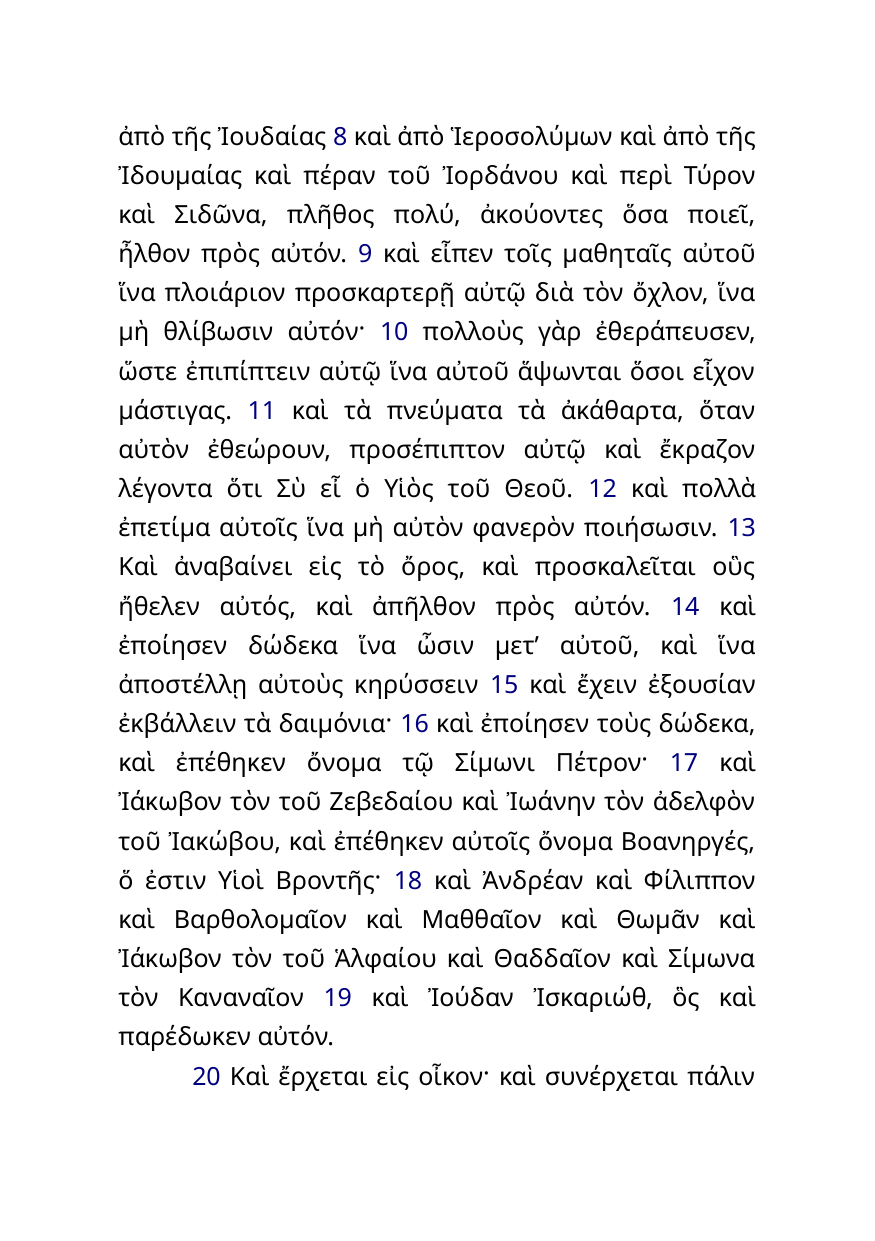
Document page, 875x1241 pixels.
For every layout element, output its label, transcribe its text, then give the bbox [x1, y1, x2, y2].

text 20 Καὶ ἔρχεται εἰς οἶκον· καὶ συνέρχεται πάλιν [118, 1058, 756, 1092]
text ἀπὸ τῆς Ἰουδαίας 8 καὶ ἀπὸ Ἱεροσολύμων καὶ ἀπὸ τῆς Ἰδουμαίας καὶ πέραν τοῦ Ἰορδάνου καὶ περὶ Τύρον καὶ Σιδῶνα, πλῆθος πολύ, ἀκούοντες ὅσα ποιεῖ, ἦλθον πρὸς αὐτόν. 9 καὶ εἶπεν τοῖς μαθηταῖς αὐτοῦ ἵνα πλοιάριον προσκαρτερῇ αὐτῷ διὰ τὸν ὄχλον, ἵνα μὴ θλίβωσιν αὐτόν· 10 πολλοὺς γὰρ ἐθεράπευσεν, ὥστε ἐπιπίπτειν αὐτῷ ἵνα αὐτοῦ ἅψωνται ὅσοι εἶχον μάστιγας. 11 καὶ τὰ πνεύματα τὰ ἀκάθαρτα, ὅταν αὐτὸν ἐθεώρουν, προσέπιπτον αὐτῷ καὶ ἔκραζον λέγοντα ὅτι Σὺ εἶ ὁ Υἱὸς τοῦ Θεοῦ. 12 καὶ πολλὰ ἐπετίμα αὐτοῖς ἵνα μὴ αὐτὸν φανερὸν ποιήσωσιν. 13 Καὶ ἀναβαίνει εἰς τὸ ὄρος, καὶ προσκαλεῖται οὓς ἤθελεν αὐτός, καὶ ἀπῆλθον πρὸς αὐτόν. 14 καὶ ἐποίησεν δώδεκα ἵνα ὦσιν μετ’ αὐτοῦ, καὶ ἵνα ἀποστέλλῃ αὐτοὺς κηρύσσειν 15 καὶ ἔχειν ἐξουσίαν ἐκβάλλειν τὰ δαιμόνια· 16 καὶ ἐποίησεν τοὺς δώδεκα, καὶ ἐπέθηκεν ὄνομα τῷ Σίμωνι Πέτρον· 17 καὶ Ἰάκωβον τὸν τοῦ Ζεβεδαίου καὶ Ἰωάνην τὸν ἀδελφὸν τοῦ Ἰακώβου, καὶ ἐπέθηκεν αὐτοῖς ὄνομα Βοανηργές, ὅ ἐστιν Υἱοὶ Βροντῆς· 18 καὶ Ἀνδρέαν καὶ Φίλιππον καὶ Βαρθολομαῖον καὶ Μαθθαῖον καὶ Θωμᾶν καὶ Ἰάκωβον τὸν τοῦ Ἁλφαίου καὶ Θαδδαῖον καὶ Σίμωνα τὸν Καναναῖον 19 καὶ Ἰούδαν Ἰσκαριώθ, ὃς καὶ παρέδωκεν αὐτόν. [118, 118, 756, 1053]
